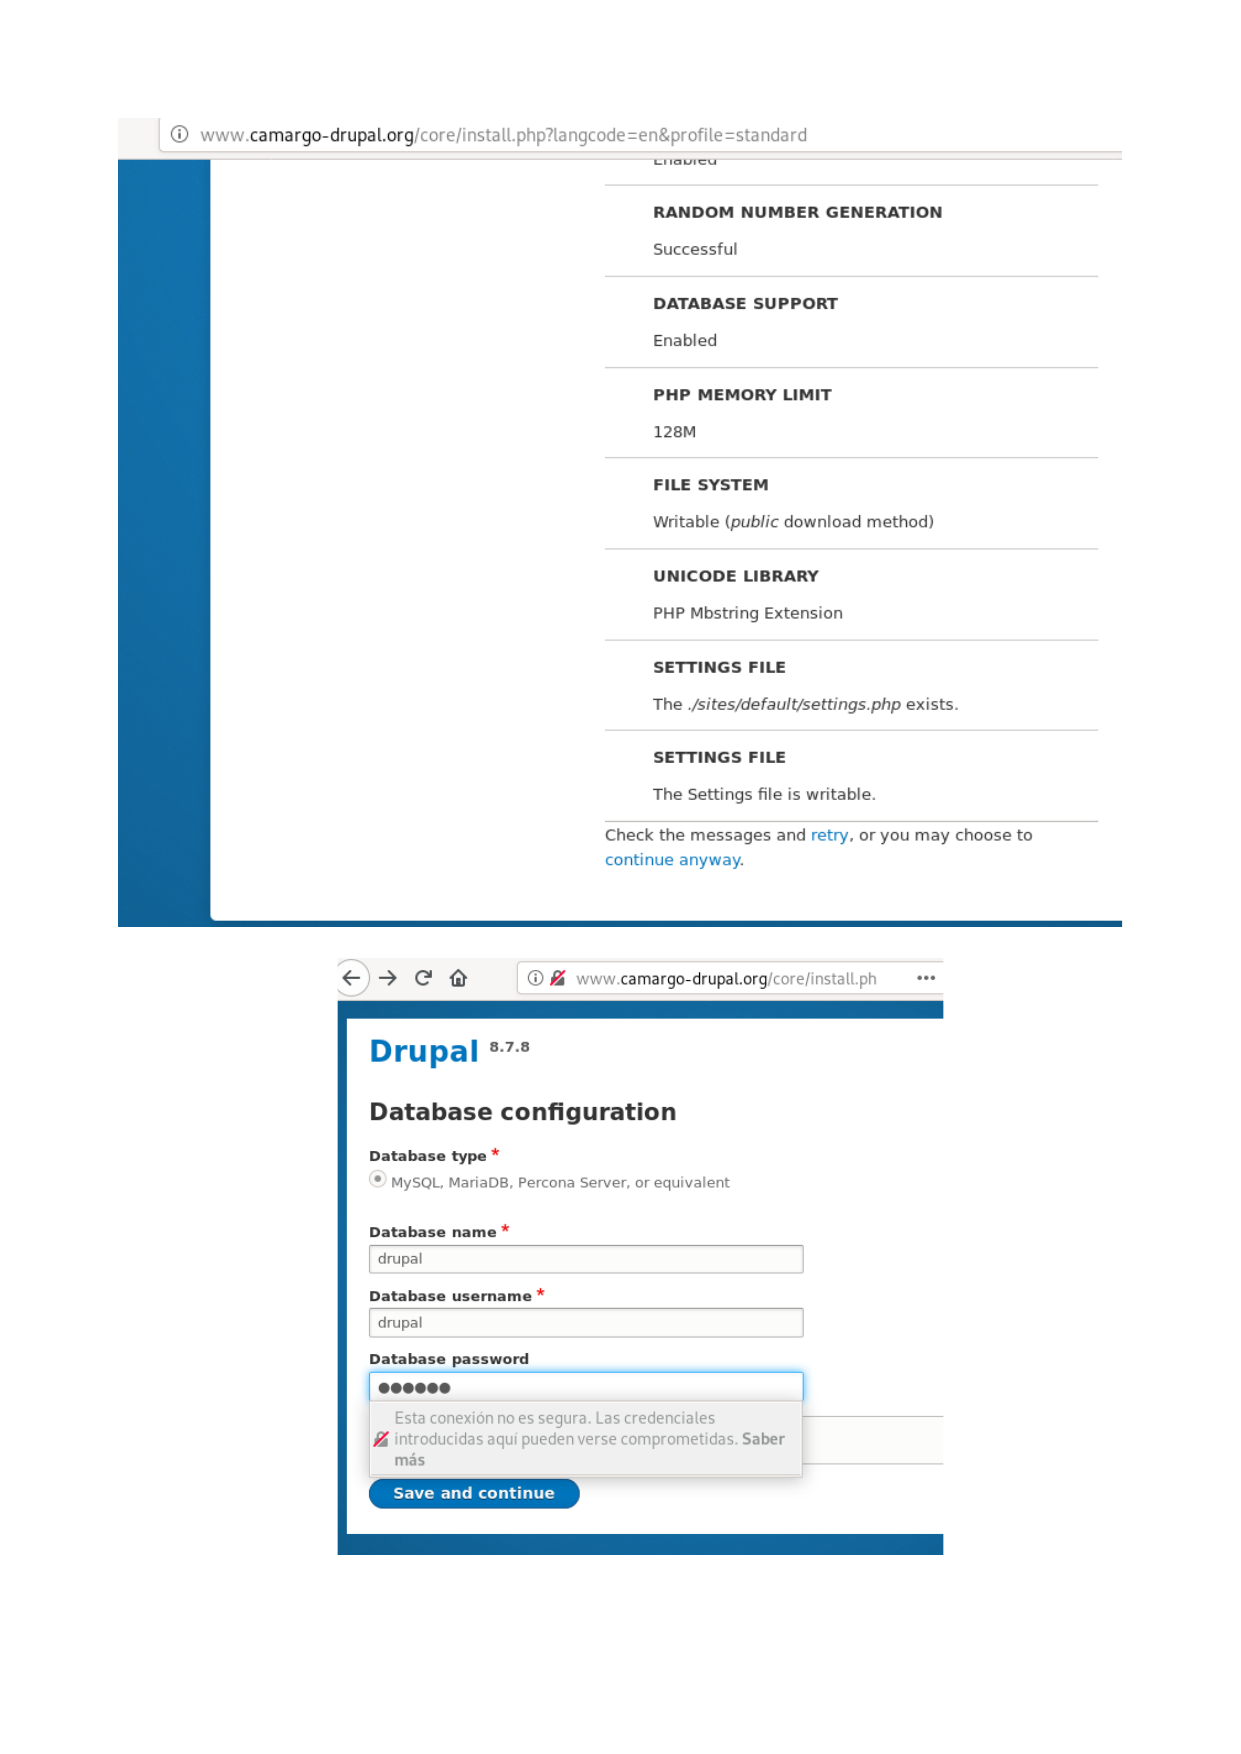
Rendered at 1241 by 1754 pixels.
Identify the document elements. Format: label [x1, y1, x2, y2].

picture [118, 118, 1123, 927]
picture [337, 958, 944, 1555]
